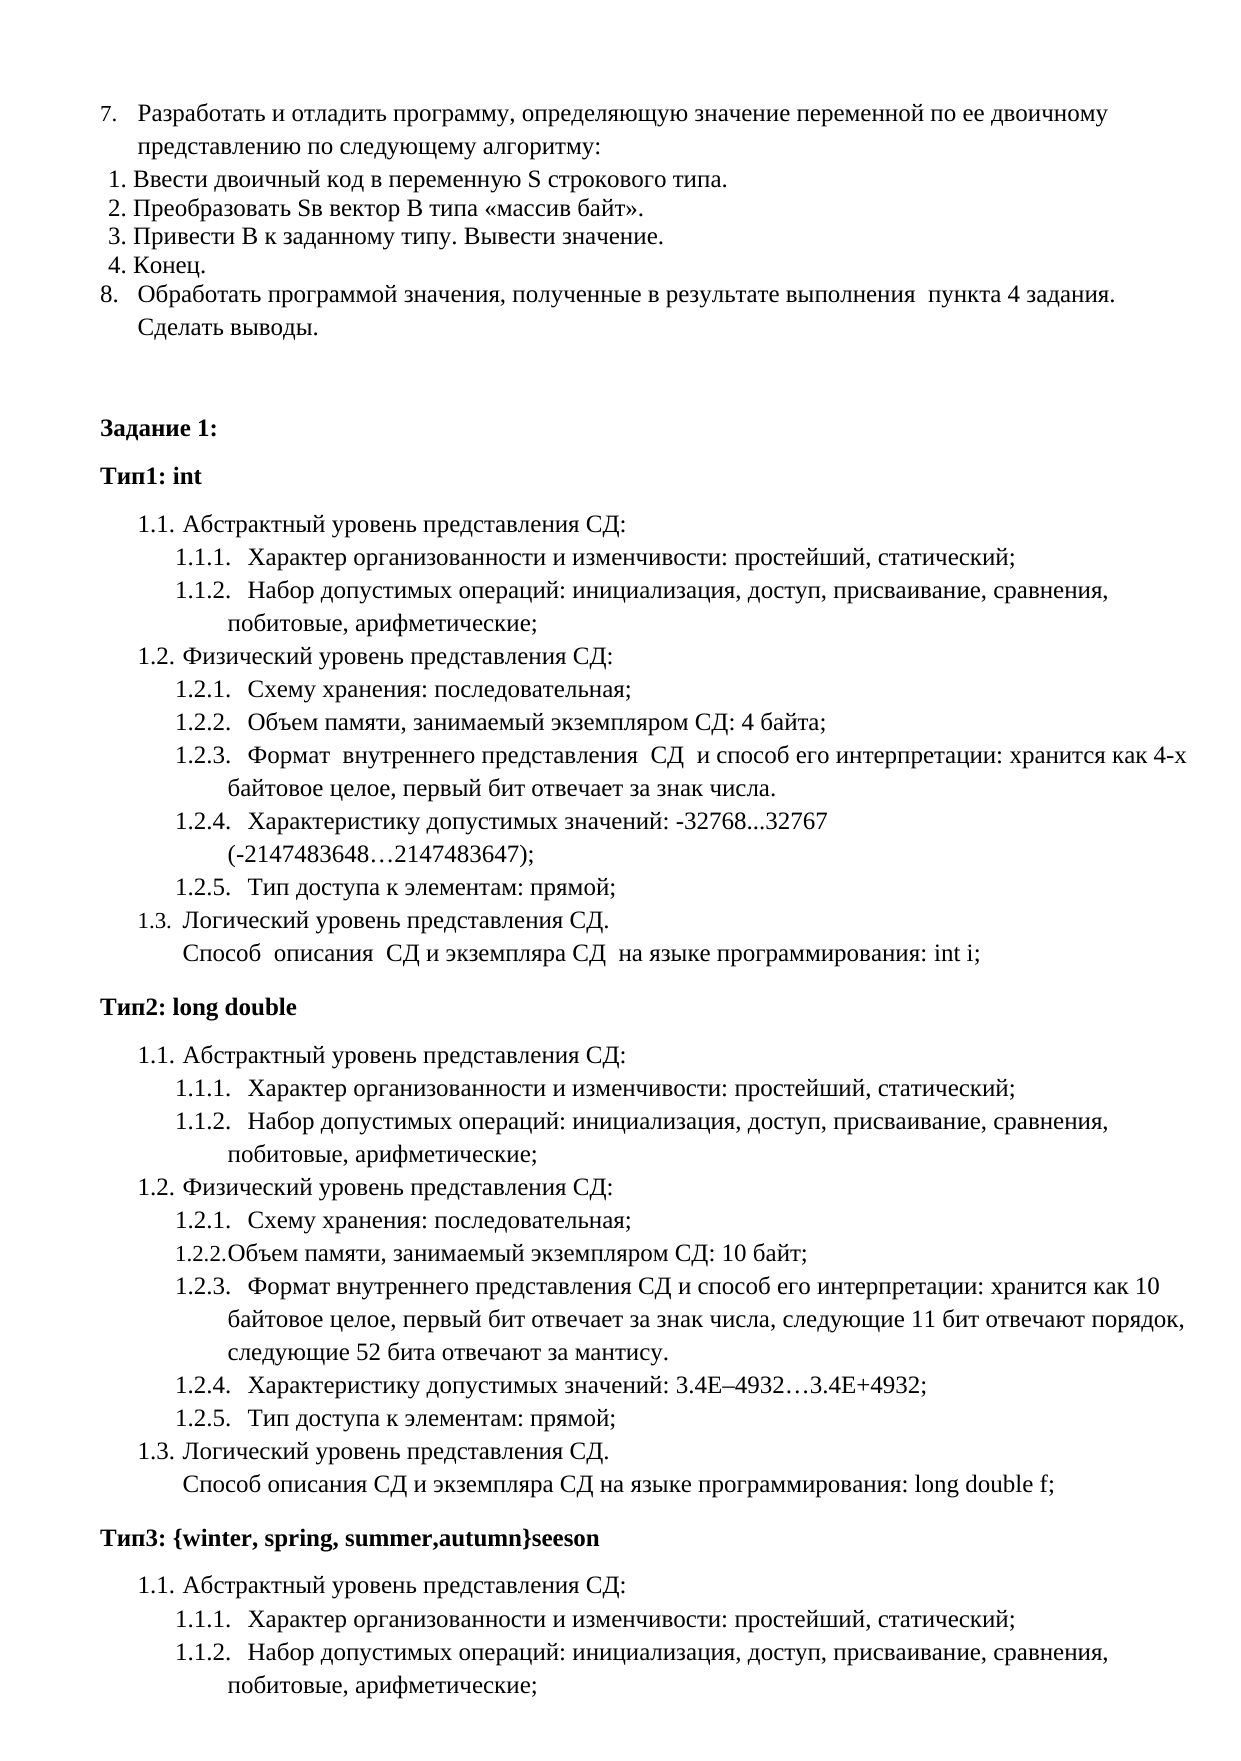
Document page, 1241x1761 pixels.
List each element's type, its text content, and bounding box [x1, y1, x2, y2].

list Характер организованности и изменчивости: простейший, статический; [175, 1604, 1190, 1632]
list Абстрактный уровень представления СД: [137, 1040, 1190, 1068]
list Объем памяти, занимаемый экземпляром СД: 4 байта; [175, 707, 1190, 736]
list Разработать и отладить программу, определяющую значение переменной по ее двоичному представлению по следующему алгоритму: [100, 98, 1190, 160]
list Объем памяти, занимаемый экземпляром СД: 10 байт; [175, 1238, 1190, 1267]
text Тип1: int [100, 461, 1190, 490]
list Обработать программой значения, полученные в результате выполнения пункта 4 задания. Сделать выводы. [100, 279, 1190, 341]
list Характеристику допустимых значений: 3.4Е–4932…3.4Е+4932; [175, 1370, 1190, 1399]
list Абстрактный уровень представления СД: [137, 509, 1190, 538]
text Тип3: {winter, spring, summer,autumn}seeson [100, 1523, 1190, 1552]
list Формат внутреннего представления СД и способ его интерпретации: хранится как 4-х байтовое целое, первый бит отвечает за знак числа. [175, 740, 1190, 802]
list 1. Ввести двоичный код в переменную S строкового типа. [108, 164, 1190, 193]
list Набор допустимых операций: инициализация, доступ, присваивание, сравнения, побитовые, арифметические; [175, 1106, 1190, 1168]
list 2. Преобразовать Sв вектор B типа «массив байт». [108, 193, 1190, 221]
list Формат внутреннего представления СД и способ его интерпретации: хранится как 10 байтовое целое, первый бит отвечает за знак числа, следующие 11 бит отвечают порядок, следующие 52 бита отвечают за мантису. [175, 1271, 1190, 1366]
list Схему хранения: последовательная; [175, 674, 1190, 703]
list Логический уровень представления СД. Способ описания СД и экземпляра СД на языке программирования: long double f; [137, 1436, 1190, 1498]
list Тип доступа к элементам: прямой; [175, 872, 1190, 901]
list Набор допустимых операций: инициализация, доступ, присваивание, сравнения, побитовые, арифметические; [175, 1637, 1190, 1698]
list 3. Привести B к заданному типу. Вывести значение. [108, 221, 1190, 250]
list Логический уровень представления СД. Способ описания СД и экземпляра СД на языке программирования: int i; [137, 905, 1190, 967]
list Физический уровень представления СД: [137, 641, 1190, 670]
list Характер организованности и изменчивости: простейший, статический; [175, 1073, 1190, 1102]
list Характеристику допустимых значений: -32768...32767 (-2147483648…2147483647); [175, 806, 1190, 868]
list Абстрактный уровень представления СД: [137, 1571, 1190, 1599]
list Набор допустимых операций: инициализация, доступ, присваивание, сравнения, побитовые, арифметические; [175, 575, 1190, 637]
list Характер организованности и изменчивости: простейший, статический; [175, 542, 1190, 571]
text Тип2: long double [100, 992, 1190, 1021]
text Задание 1: [100, 413, 1190, 442]
list 4. Конец. [108, 250, 1190, 279]
list Тип доступа к элементам: прямой; [175, 1403, 1190, 1432]
list Физический уровень представления СД: [137, 1172, 1190, 1201]
list Схему хранения: последовательная; [175, 1205, 1190, 1234]
